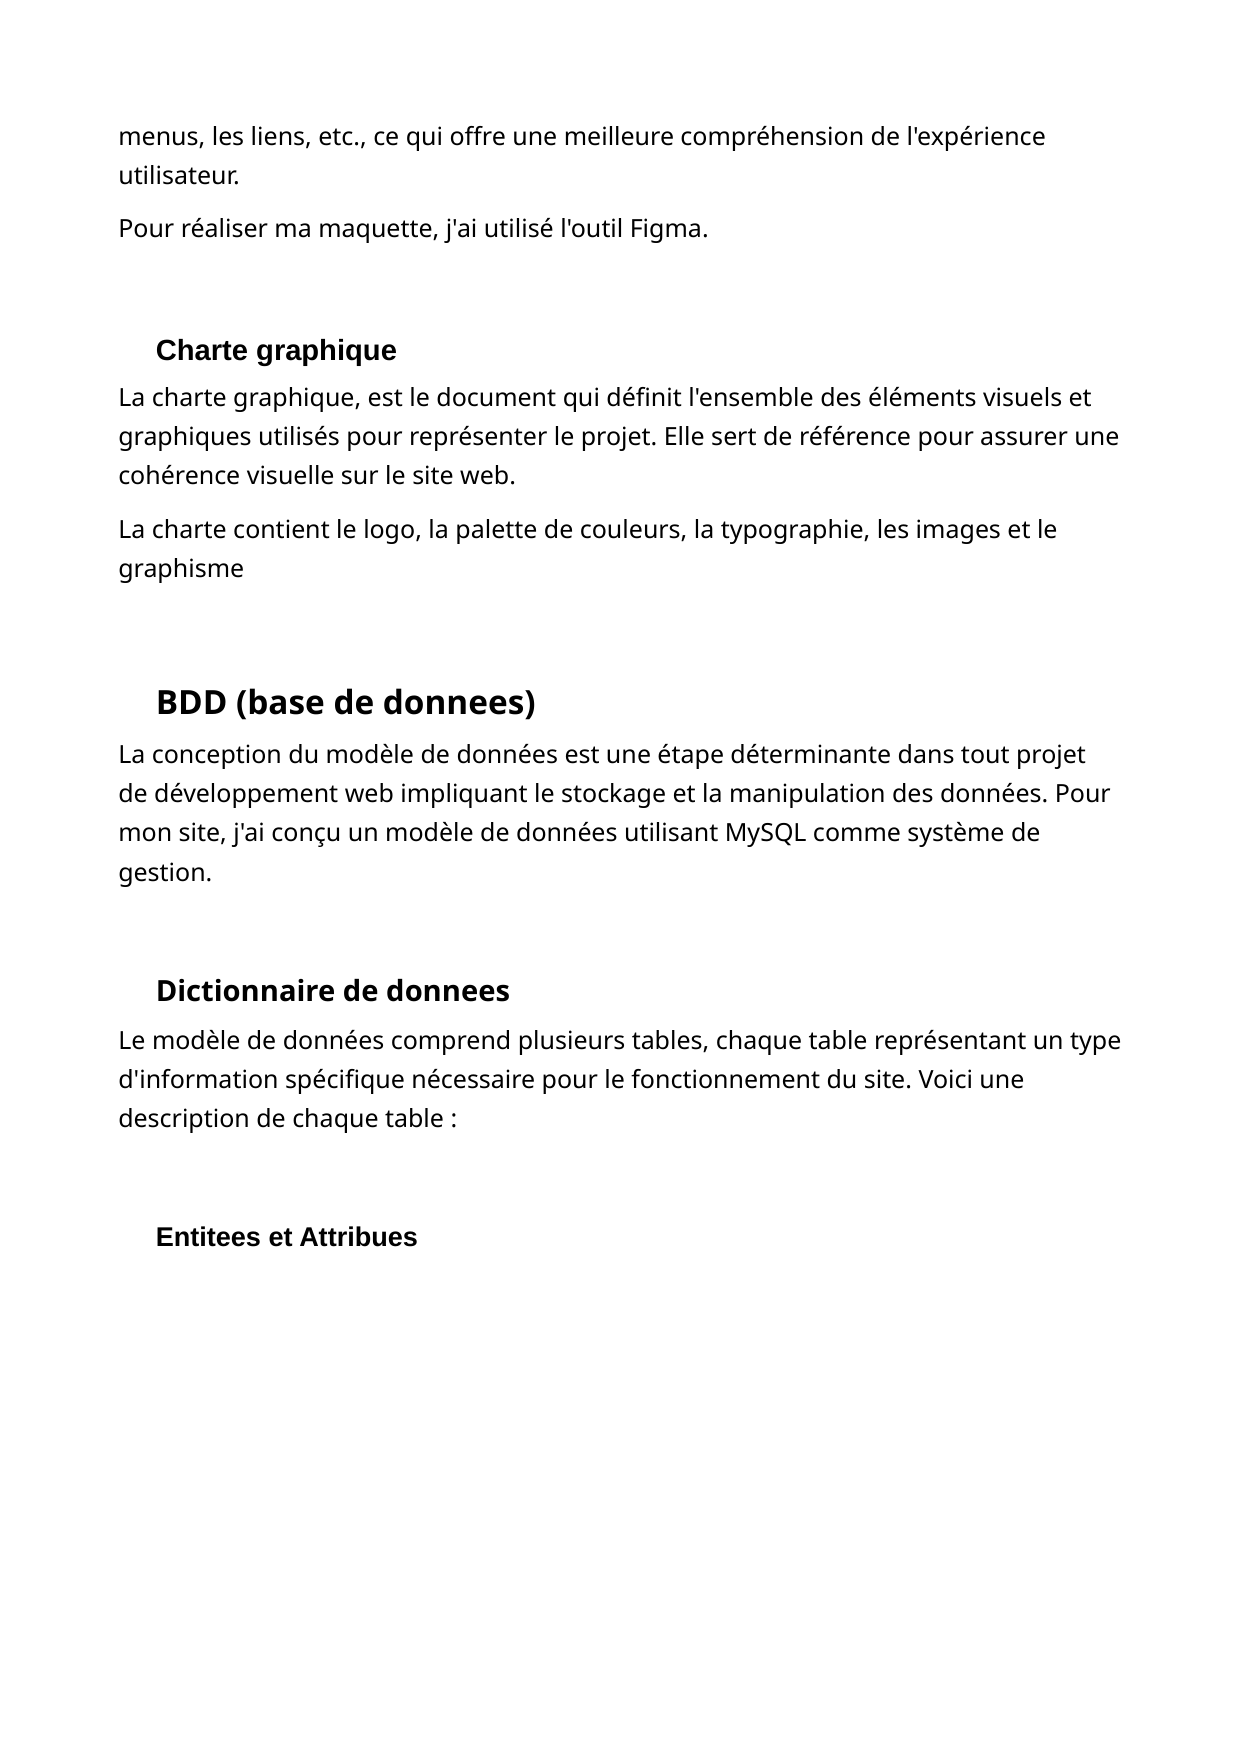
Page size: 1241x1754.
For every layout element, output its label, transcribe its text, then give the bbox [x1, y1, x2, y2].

text Pour réaliser ma maquette, j'ai utilisé l'outil Figma. [118, 211, 1122, 245]
subtitle Entitees et Attribues [156, 1221, 1122, 1252]
text La conception du modèle de données est une étape déterminante dans tout projet de développement web impliquant le stockage et la manipulation des données. Pour mon site, j'ai conçu un modèle de données utilisant MySQL comme système de gestion. [118, 737, 1122, 888]
text La charte contient le logo, la palette de couleurs, la typographie, les images et le graphisme [118, 511, 1122, 584]
text Le modèle de données comprend plusieurs tables, chaque table représentant un type d'information spécifique nécessaire pour le fonctionnement du site. Voici une description de chaque table : [118, 1022, 1122, 1135]
subtitle BDD (base de donnees) [156, 679, 1122, 724]
text La charte graphique, est le document qui définit l'ensemble des éléments visuels et graphiques utilisés pour représenter le projet. Elle sert de référence pour assurer une cohérence visuelle sur le site web. [118, 379, 1122, 492]
subtitle Charte graphique [156, 333, 1122, 367]
text menus, les liens, etc., ce qui offre une meilleure compréhension de l'expérience utilisateur. [118, 118, 1122, 191]
subtitle Dictionnaire de donnees [156, 970, 1122, 1010]
